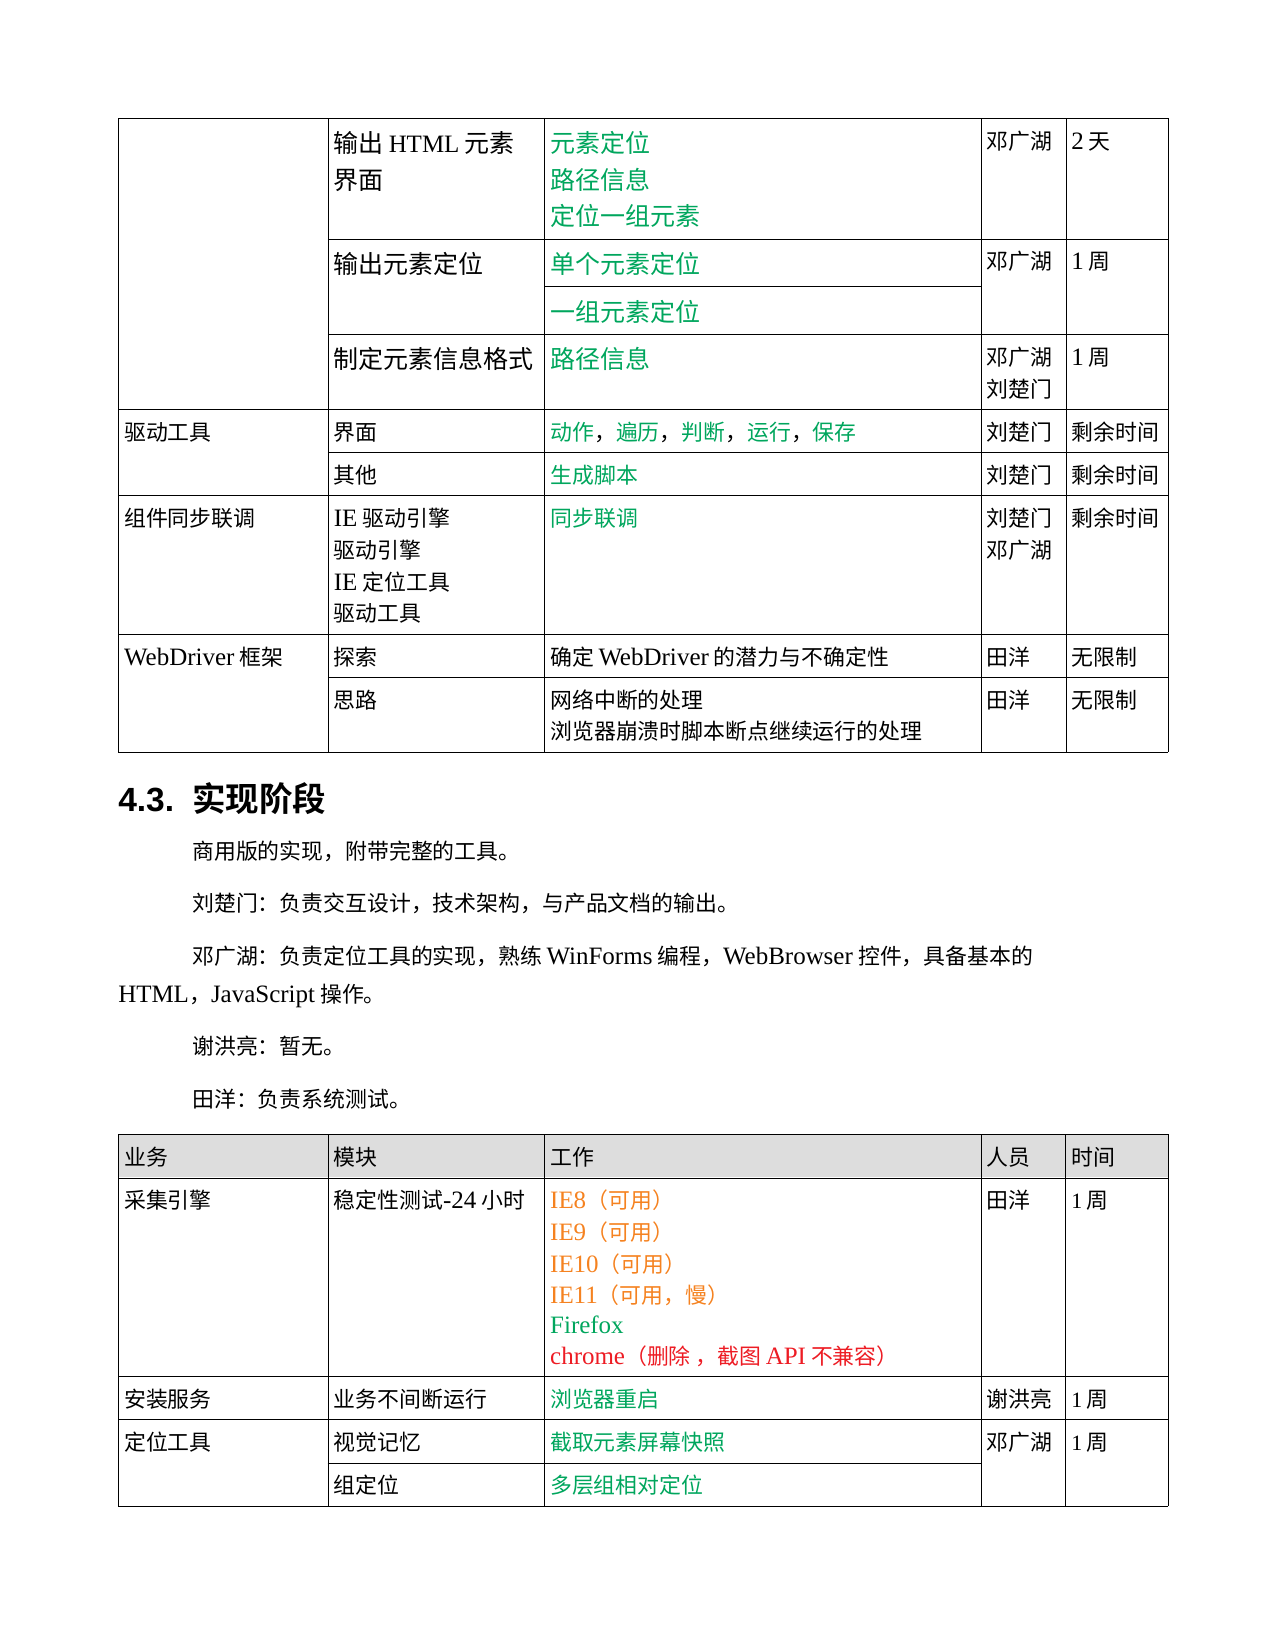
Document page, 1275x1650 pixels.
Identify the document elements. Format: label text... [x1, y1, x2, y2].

text 邓广湖：负责定位工具的实现，熟练WinForms编程，WebBrowser控件，具备基本的HTML，JavaScript操作。 [118, 939, 1168, 1008]
table_cell 1周 [1066, 1179, 1168, 1376]
table_cell 思路 [329, 678, 544, 752]
table_cell 多层组相对定位 [545, 1464, 981, 1506]
table_cell 邓广湖 [982, 240, 1066, 334]
table_cell 邓广湖 [982, 119, 1066, 238]
table_header 业务 [119, 1135, 328, 1177]
table_cell 1周 [1066, 1420, 1168, 1506]
table_cell 元素定位 路径信息 定位一组元素 [545, 119, 981, 238]
table_cell 确定WebDriver的潜力与不确定性 [545, 635, 981, 677]
table_cell WebDriver框架 [119, 635, 328, 752]
table_cell 田洋 [982, 635, 1066, 677]
table_cell 安装服务 [119, 1377, 328, 1419]
table_cell 输出元素定位 [329, 240, 544, 334]
text 田洋：负责系统测试。 [118, 1082, 1168, 1113]
table_cell 邓广湖 [982, 1420, 1065, 1506]
table_cell 2天 [1067, 119, 1168, 238]
table_cell 1周 [1067, 335, 1168, 409]
table_cell 同步联调 [545, 496, 981, 634]
table_cell 动作，遍历，判断，运行，保存 [545, 410, 981, 452]
table_cell 刘楚门 [982, 410, 1066, 452]
table_cell 刘楚门 [982, 453, 1066, 495]
table_cell 其他 [329, 453, 544, 495]
table_cell 探索 [329, 635, 544, 677]
table_cell 输出HTML元素界面 [329, 119, 544, 238]
text 刘楚门：负责交互设计，技术架构，与产品文档的输出。 [118, 886, 1168, 918]
table_cell 截取元素屏幕快照 [545, 1420, 981, 1462]
table_cell 采集引擎 [119, 1179, 328, 1376]
table_cell 谢洪亮 [982, 1377, 1065, 1419]
subtitle 实现阶段 [118, 773, 1168, 821]
table_cell IE驱动引擎 驱动引擎 IE定位工具 驱动工具 [329, 496, 544, 634]
table_cell IE8（可用） IE9（可用） IE10（可用） IE11（可用，慢） Firefox chrome（删除 ，截图API不兼容） [545, 1179, 981, 1376]
table_cell 1周 [1067, 240, 1168, 334]
table_cell 驱动工具 [119, 410, 328, 495]
table_cell 剩余时间 [1067, 496, 1168, 634]
table_header 时间 [1066, 1135, 1168, 1177]
table_header 人员 [982, 1135, 1065, 1177]
table_cell [119, 119, 328, 409]
table_cell 田洋 [982, 678, 1066, 752]
table_cell 剩余时间 [1067, 410, 1168, 452]
table_cell 稳定性测试-24小时 [329, 1179, 544, 1376]
table_cell 组定位 [329, 1464, 544, 1506]
table_cell 网络中断的处理 浏览器崩溃时脚本断点继续运行的处理 [545, 678, 981, 752]
table_cell 界面 [329, 410, 544, 452]
table_cell 田洋 [982, 1179, 1065, 1376]
table_cell 浏览器重启 [545, 1377, 981, 1419]
table_cell 邓广湖 刘楚门 [982, 335, 1066, 409]
table_cell 路径信息 [545, 335, 981, 409]
table_cell 视觉记忆 [329, 1420, 544, 1462]
table_cell 定位工具 [119, 1420, 328, 1506]
table_cell 无限制 [1067, 635, 1168, 677]
table_header 工作 [545, 1135, 981, 1177]
table_cell 制定元素信息格式 [329, 335, 544, 409]
table_cell 无限制 [1067, 678, 1168, 752]
table_cell 业务不间断运行 [329, 1377, 544, 1419]
table_header 模块 [329, 1135, 544, 1177]
text 商用版的实现，附带完整的工具。 [118, 834, 1168, 865]
text 谢洪亮：暂无。 [118, 1029, 1168, 1061]
table_cell 刘楚门 邓广湖 [982, 496, 1066, 634]
table_cell 组件同步联调 [119, 496, 328, 634]
table_cell 单个元素定位 [545, 240, 981, 286]
table_cell 一组元素定位 [545, 287, 981, 334]
table_cell 1周 [1066, 1377, 1168, 1419]
table_cell 生成脚本 [545, 453, 981, 495]
table_cell 剩余时间 [1067, 453, 1168, 495]
